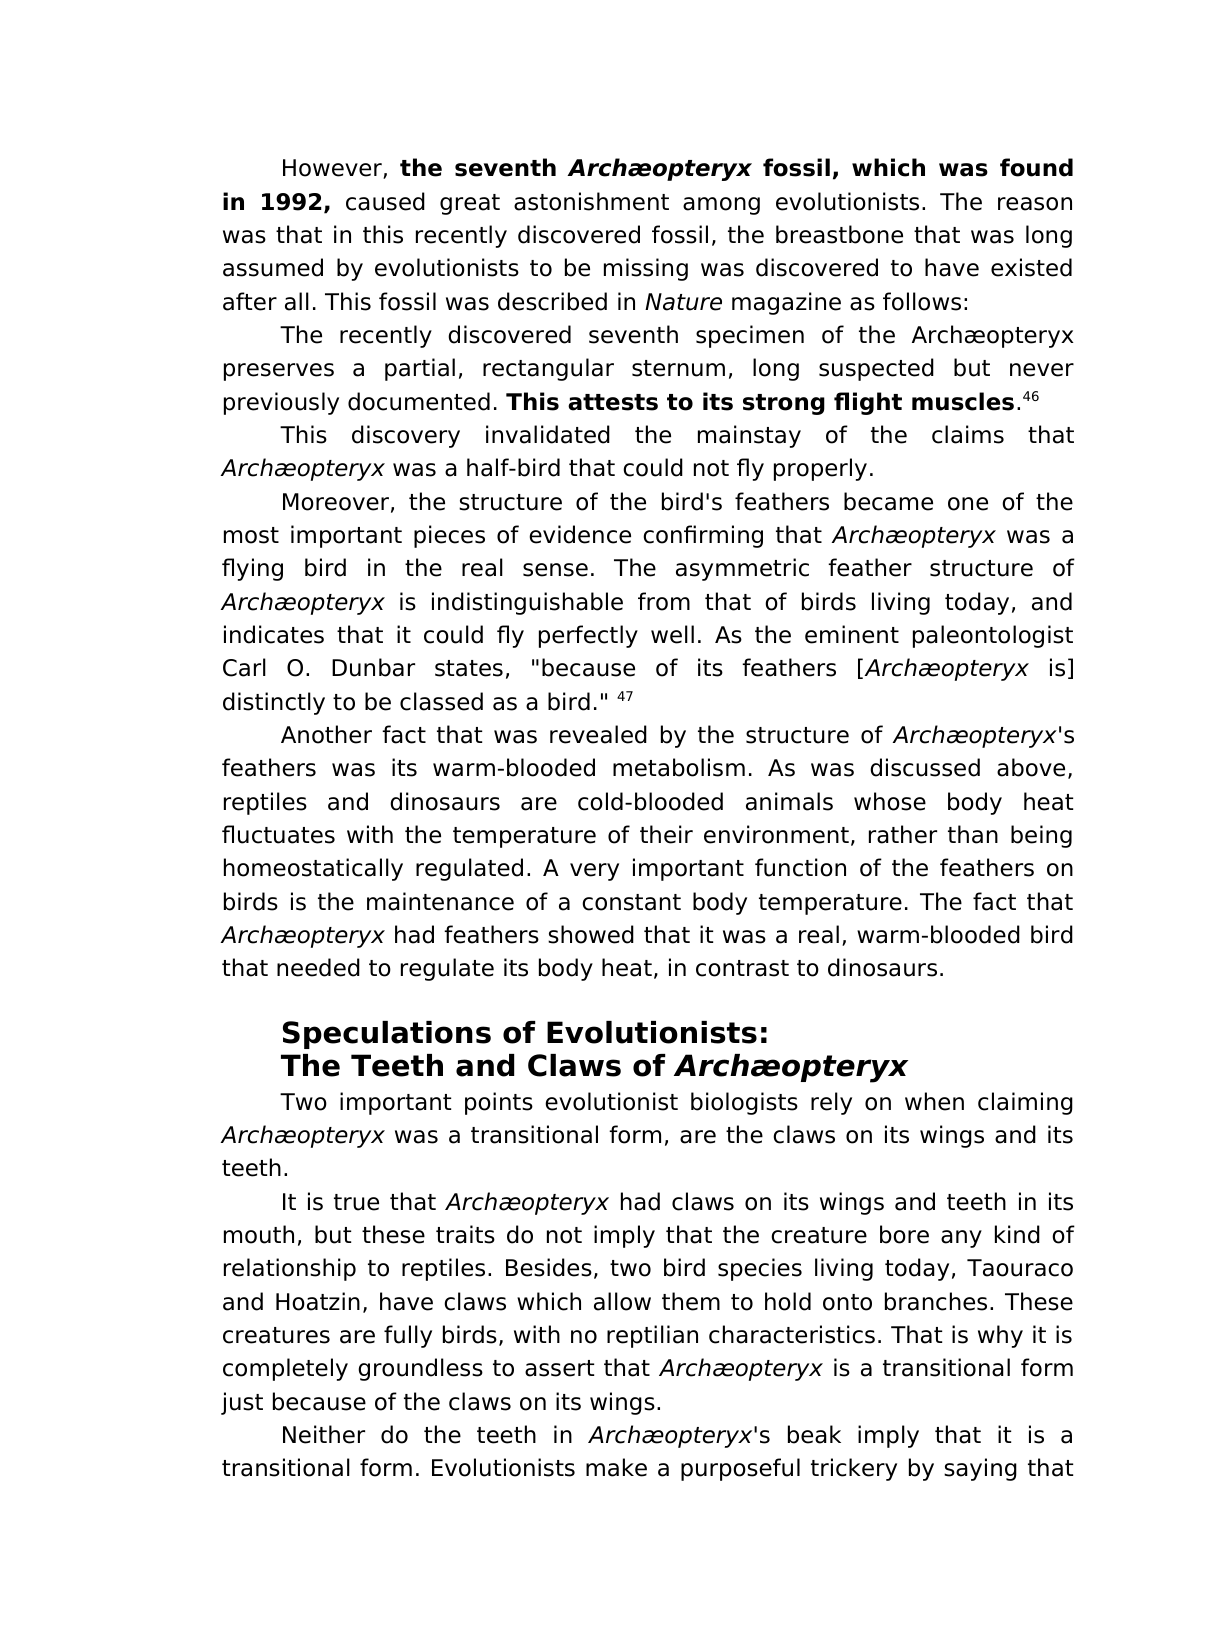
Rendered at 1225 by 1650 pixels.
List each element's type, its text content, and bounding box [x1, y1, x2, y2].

text This discovery invalidated the mainstay of the claims that Archæopteryx was a half-bird that could not fly properly. [222, 417, 1075, 483]
text Two important points evolutionist biologists rely on when claiming Archæopteryx was a transitional form, are the claws on its wings and its teeth. [222, 1083, 1075, 1183]
text Speculations of Evolutionists: [222, 1017, 1075, 1050]
text The recently discovered seventh specimen of the Archæopteryx preserves a partial, rectangular sternum, long suspected but never previously documented. This attests to its strong flight muscles.46 [222, 317, 1075, 417]
text Neither do the teeth in Archæopteryx's beak imply that it is a transitional form. Evolutionists make a purposeful trickery by saying that [222, 1417, 1075, 1483]
text The Teeth and Claws of Archæopteryx [222, 1050, 1075, 1083]
text Another fact that was revealed by the structure of Archæopteryx's feathers was its warm-blooded metabolism. As was discussed above, reptiles and dinosaurs are cold-blooded animals whose body heat fluctuates with the temperature of their environment, rather than being homeostatically regulated. A very important function of the feathers on birds is the maintenance of a constant body temperature. The fact that Archæopteryx had feathers showed that it was a real, warm-blooded bird that needed to regulate its body heat, in contrast to dinosaurs. [222, 717, 1075, 983]
text However, the seventh Archæopteryx fossil, which was found in 1992, caused great astonishment among evolutionists. The reason was that in this recently discovered fossil, the breastbone that was long assumed by evolutionists to be missing was discovered to have existed after all. This fossil was described in Nature magazine as follows: [222, 150, 1075, 317]
text Moreover, the structure of the bird's feathers became one of the most important pieces of evidence confirming that Archæopteryx was a flying bird in the real sense. The asymmetric feather structure of Archæopteryx is indistinguishable from that of birds living today, and indicates that it could fly perfectly well. As the eminent paleontologist Carl O. Dunbar states, "because of its feathers [Archæopteryx is] distinctly to be classed as a bird." 47 [222, 483, 1075, 717]
text It is true that Archæopteryx had claws on its wings and teeth in its mouth, but these traits do not imply that the creature bore any kind of relationship to reptiles. Besides, two bird species living today, Taouraco and Hoatzin, have claws which allow them to hold onto branches. These creatures are fully birds, with no reptilian characteristics. That is why it is completely groundless to assert that Archæopteryx is a transitional form just because of the claws on its wings. [222, 1183, 1075, 1417]
